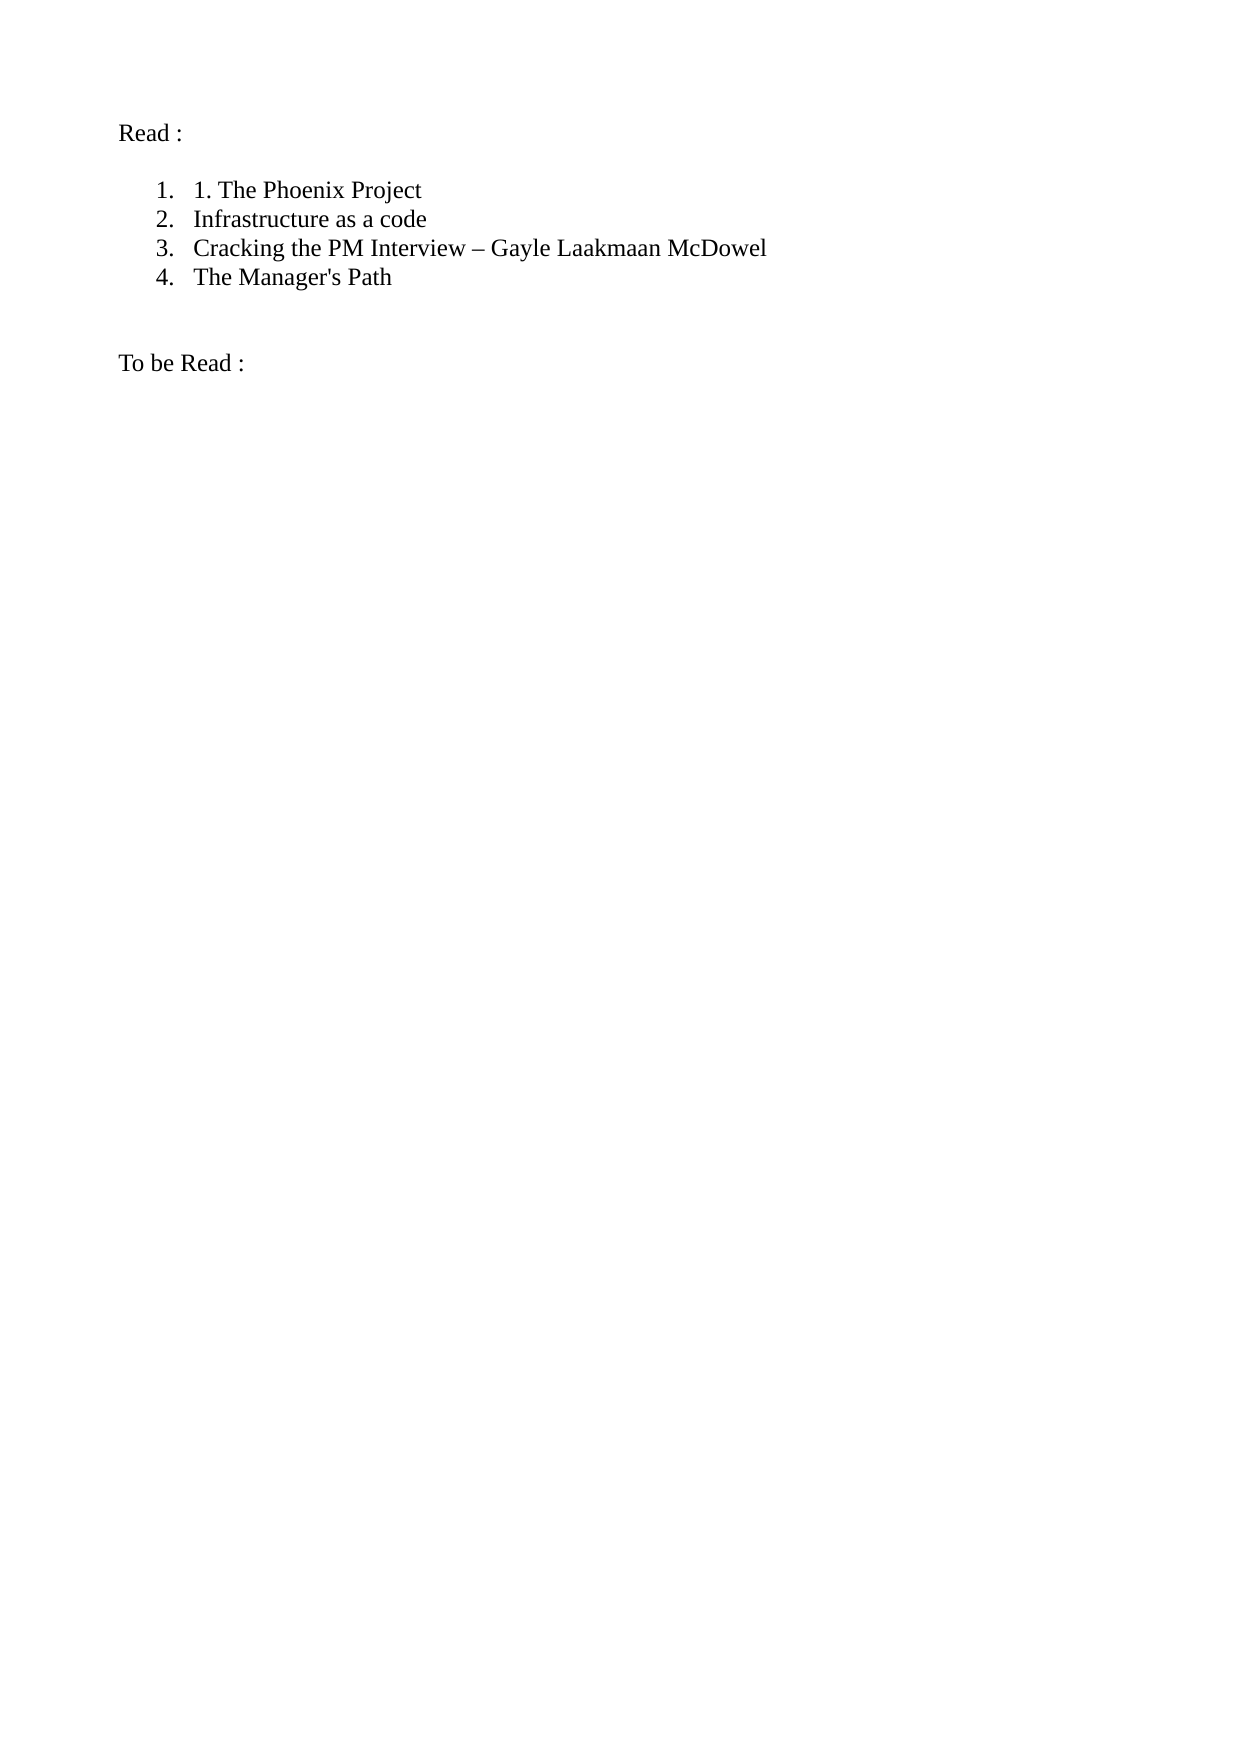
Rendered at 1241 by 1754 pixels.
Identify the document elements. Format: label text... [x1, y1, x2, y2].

text To be Read : [118, 348, 1122, 406]
list 1. The Phoenix Project [156, 176, 1122, 204]
list Cracking the PM Interview – Gayle Laakmaan McDowel [156, 233, 1122, 262]
text Read : [118, 118, 1122, 176]
list Infrastructure as a code [156, 204, 1122, 233]
list The Manager's Path [156, 262, 1122, 291]
